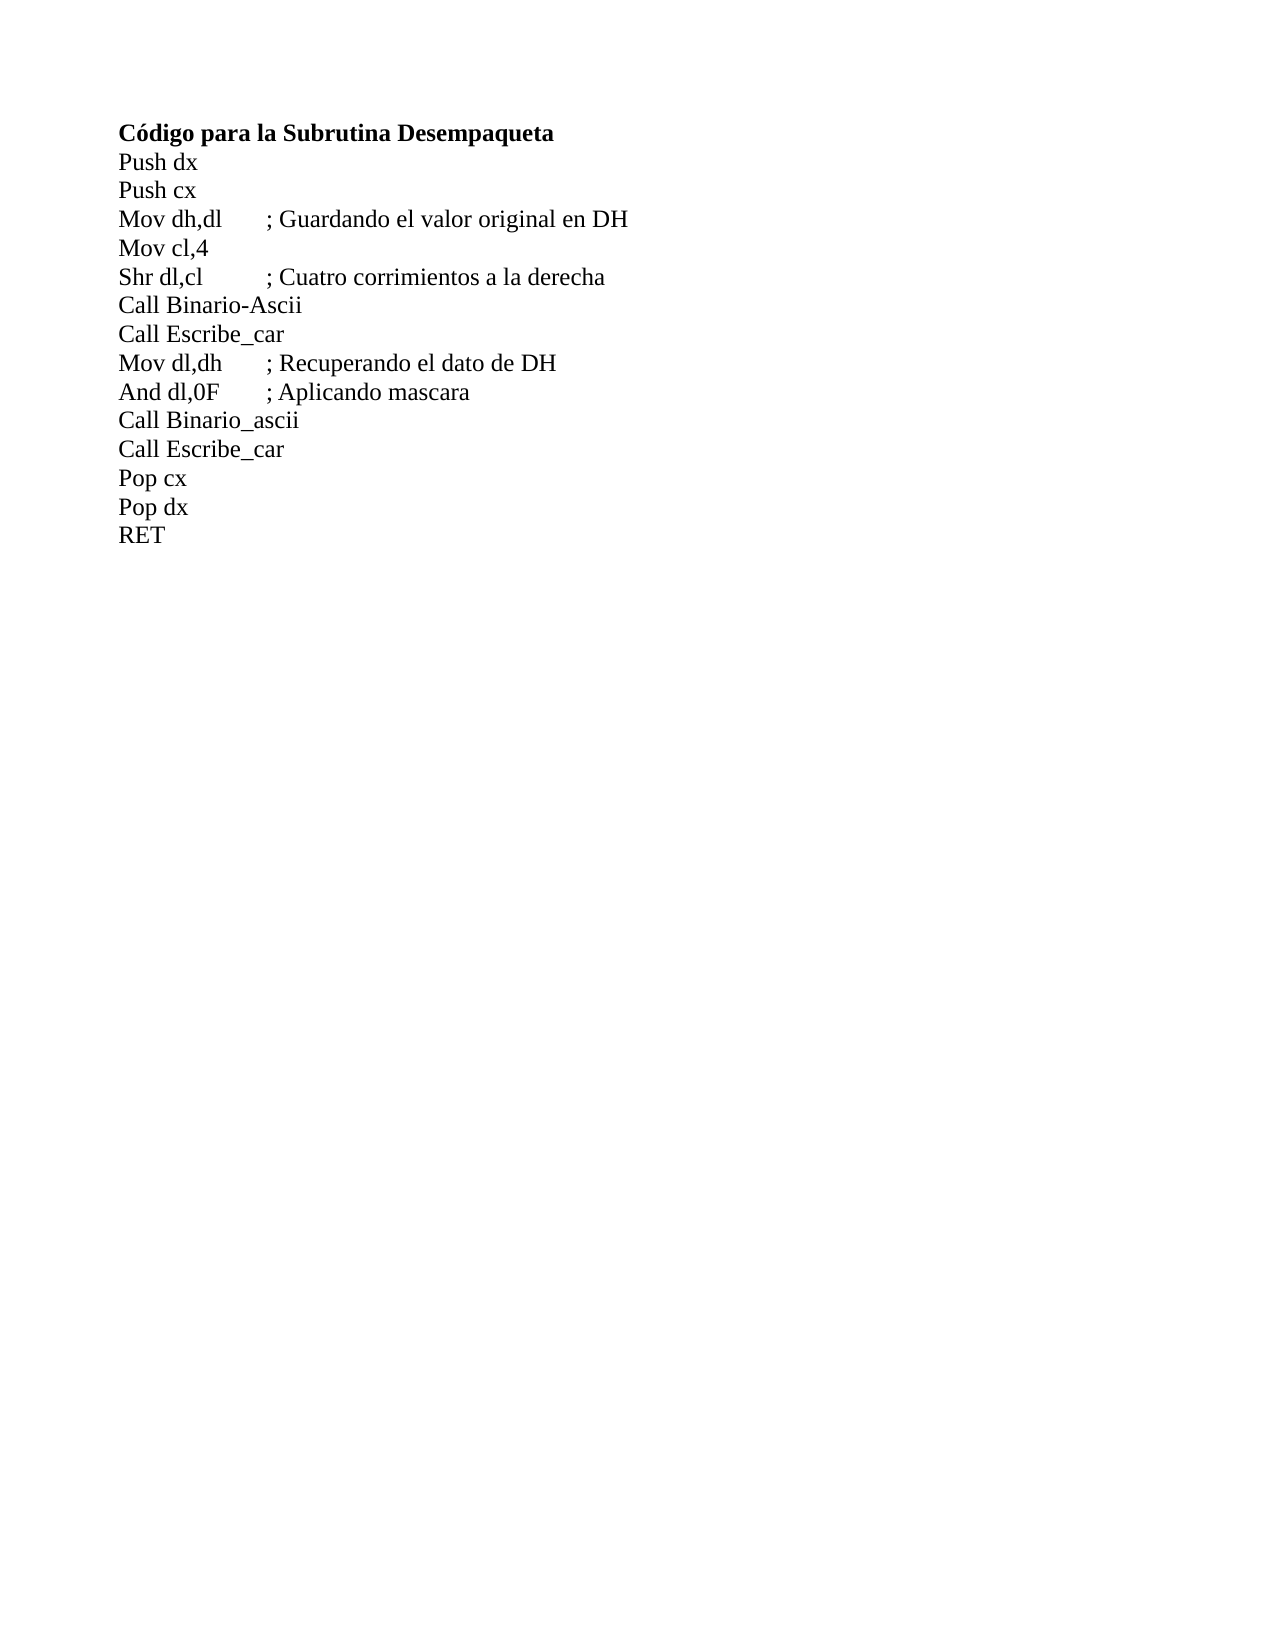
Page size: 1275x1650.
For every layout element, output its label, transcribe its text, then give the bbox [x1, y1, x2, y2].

text Mov dh,dl ; Guardando el valor original en DH [118, 204, 1157, 233]
text Call Escribe_car [118, 434, 1157, 463]
text Mov cl,4 [118, 233, 1157, 262]
text Pop cx [118, 463, 1157, 492]
subtitle Código para la Subrutina Desempaqueta [118, 118, 1157, 147]
text Call Escribe_car [118, 319, 1157, 348]
text Shr dl,cl ; Cuatro corrimientos a la derecha [118, 262, 1157, 291]
text Mov dl,dh ; Recuperando el dato de DH [118, 348, 1157, 377]
text And dl,0F ; Aplicando mascara [118, 377, 1157, 406]
text Call Binario-Ascii [118, 291, 1157, 319]
text Call Binario_ascii [118, 406, 1157, 434]
text Push dx [118, 147, 1157, 176]
text Push cx [118, 176, 1157, 204]
text Pop dx [118, 492, 1157, 521]
text RET [118, 521, 1157, 549]
